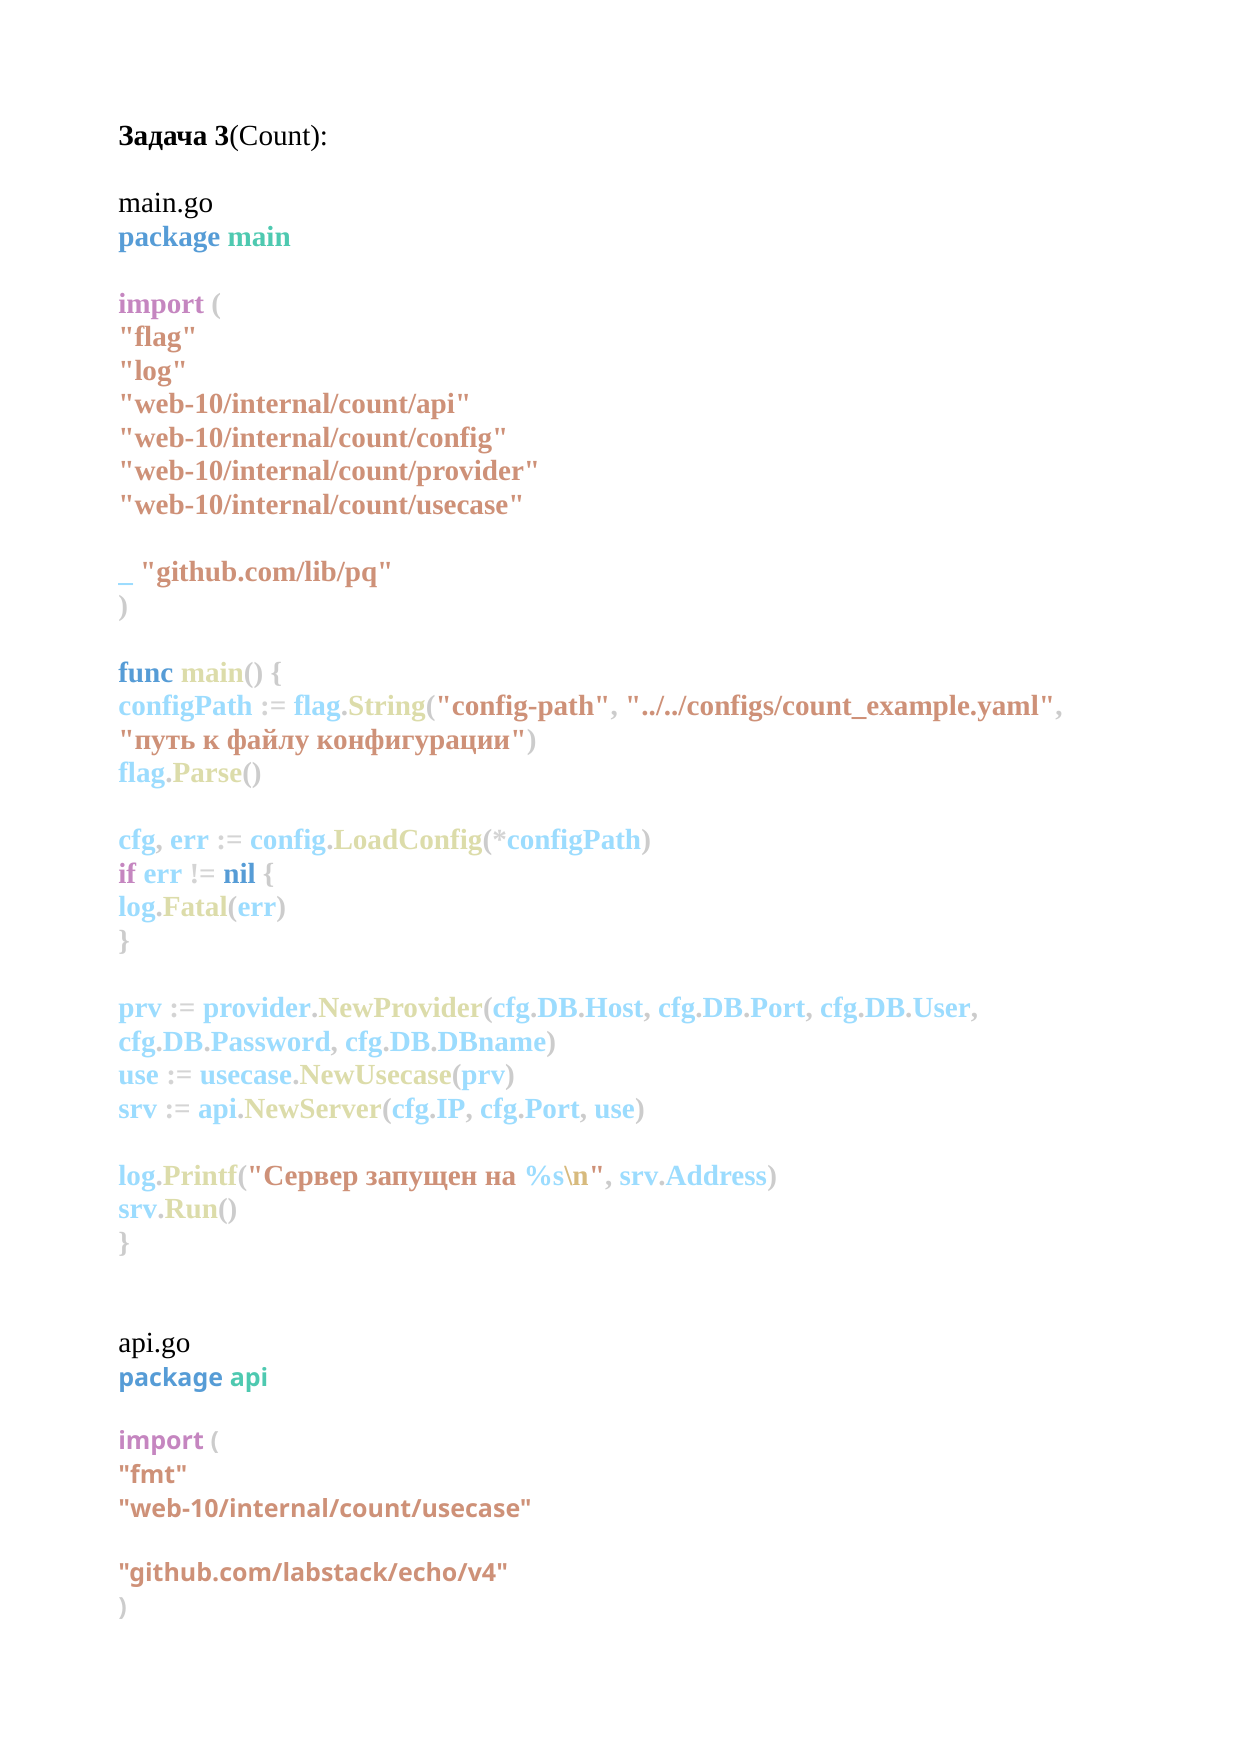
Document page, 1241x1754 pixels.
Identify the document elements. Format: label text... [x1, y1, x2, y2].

text } [118, 1225, 1122, 1258]
text import ( [118, 286, 1122, 319]
text "web-10/internal/count/api" [118, 386, 1122, 420]
text log.Printf("Сервер запущен на %s\n", srv.Address) [118, 1158, 1122, 1191]
text "web-10/internal/count/usecase" [118, 487, 1122, 521]
text "github.com/labstack/echo/v4" [118, 1555, 1122, 1589]
text log.Fatal(err) [118, 889, 1122, 923]
text srv := api.NewServer(cfg.IP, cfg.Port, use) [118, 1091, 1122, 1124]
text import ( [118, 1423, 1122, 1457]
text Задача 3(Count): [118, 118, 1122, 152]
text "fmt" [118, 1457, 1122, 1491]
text flag.Parse() [118, 755, 1122, 789]
text } [118, 923, 1122, 957]
text prv := provider.NewProvider(cfg.DB.Host, cfg.DB.Port, cfg.DB.User, cfg.DB.Password, cfg.DB.DBname) [118, 990, 1122, 1057]
text _ "github.com/lib/pq" [118, 554, 1122, 588]
text use := usecase.NewUsecase(prv) [118, 1057, 1122, 1091]
text func main() { [118, 655, 1122, 688]
text if err != nil { [118, 856, 1122, 889]
text ) [118, 1589, 1122, 1623]
text "web-10/internal/count/provider" [118, 453, 1122, 487]
text "log" [118, 353, 1122, 386]
text configPath := flag.String("config-path", "../../configs/count_example.yaml", "путь к файлу конфигурации") [118, 688, 1122, 755]
text ) [118, 588, 1122, 621]
text cfg, err := config.LoadConfig(*configPath) [118, 822, 1122, 856]
text srv.Run() [118, 1191, 1122, 1225]
text "web-10/internal/count/config" [118, 420, 1122, 453]
text main.go [118, 185, 1122, 219]
text "flag" [118, 319, 1122, 353]
text package main [118, 219, 1122, 252]
text api.go [118, 1326, 1122, 1359]
text "web-10/internal/count/usecase" [118, 1491, 1122, 1525]
text package api [118, 1359, 1122, 1393]
